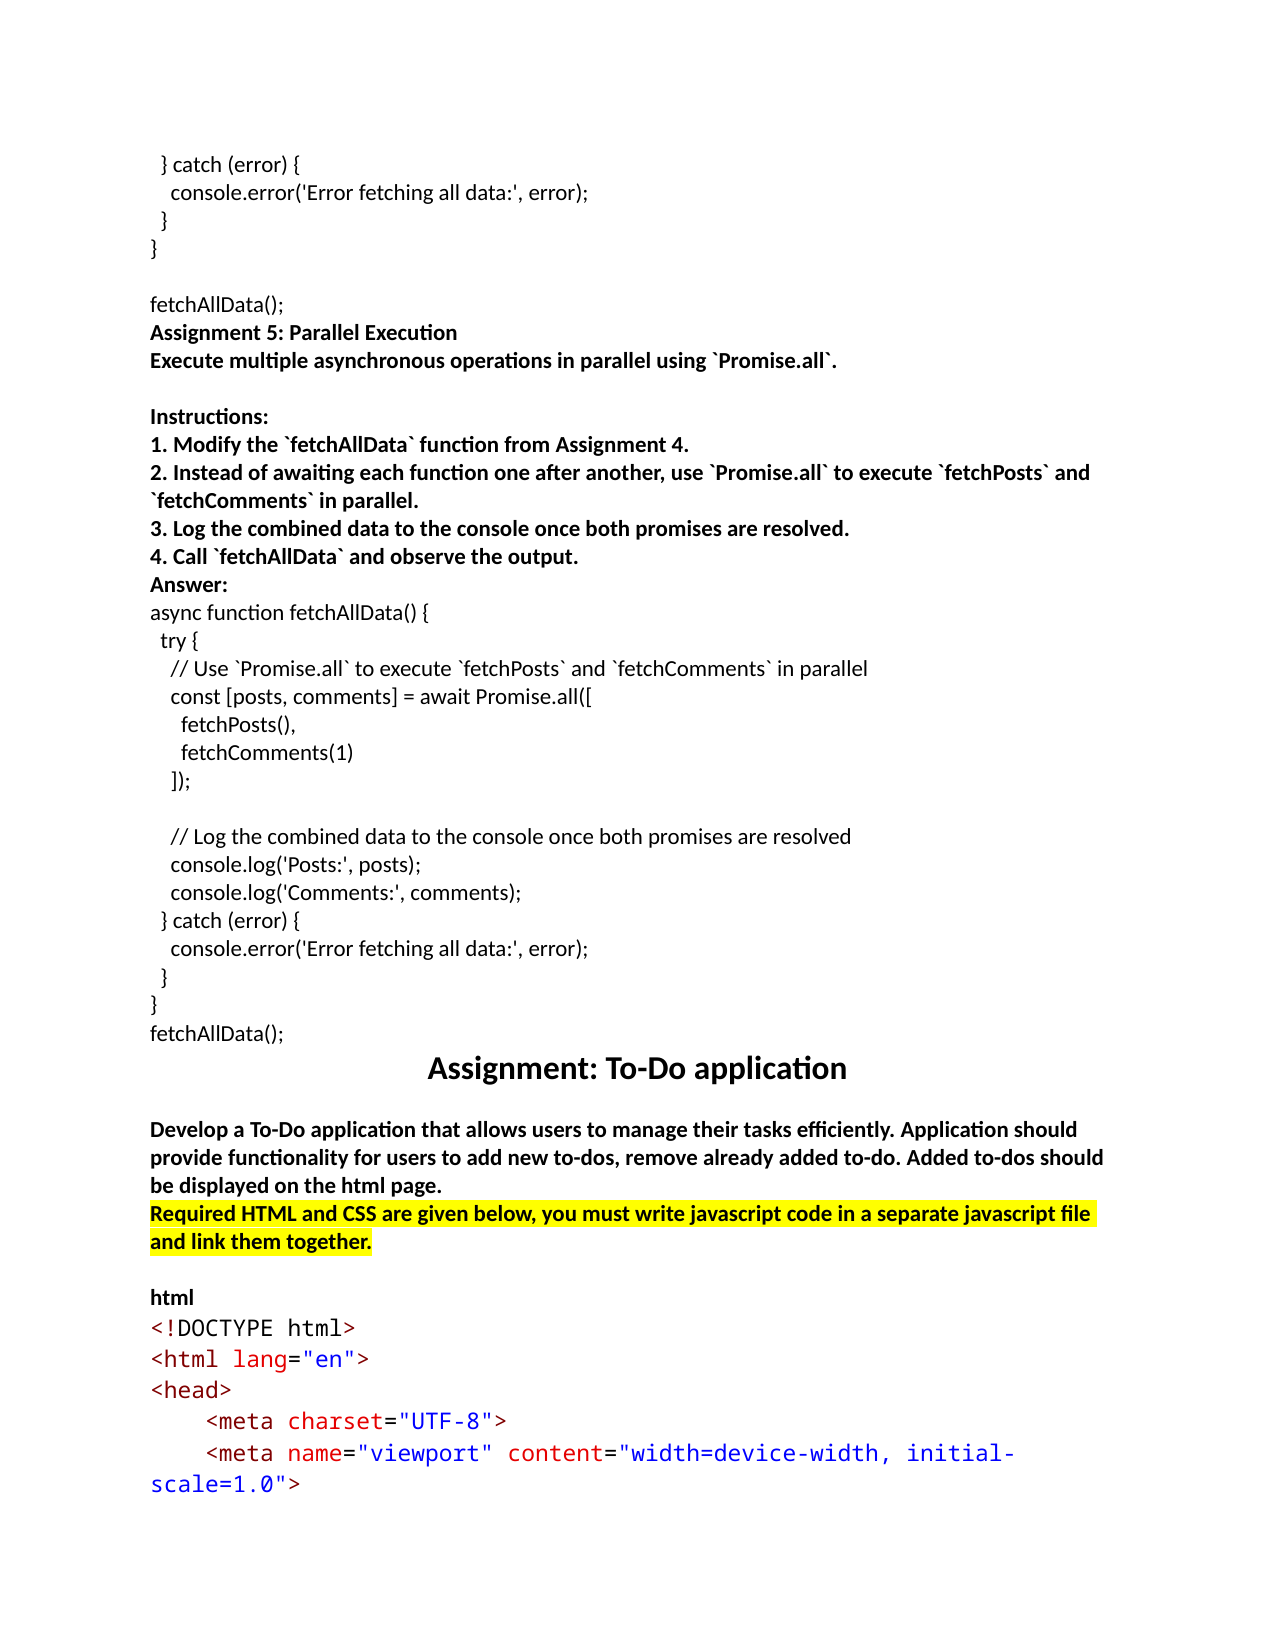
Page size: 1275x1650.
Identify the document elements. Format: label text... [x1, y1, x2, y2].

text } [150, 963, 1125, 991]
text // Use `Promise.all` to execute `fetchPosts` and `fetchComments` in parallel [150, 654, 1125, 682]
text <html lang="en"> [150, 1343, 1125, 1374]
text async function fetchAllData() { [150, 598, 1125, 626]
text fetchAllData(); [150, 1019, 1125, 1047]
text 4. Call `fetchAllData` and observe the output. [150, 542, 1125, 570]
text Required HTML and CSS are given below, you must write javascript code in a separate javascript file and link them together. [150, 1199, 1125, 1256]
text } [150, 206, 1125, 234]
text } catch (error) { [150, 907, 1125, 934]
text 1. Modify the `fetchAllData` function from Assignment 4. [150, 430, 1125, 458]
text html [150, 1283, 1125, 1312]
text Assignment 5: Parallel Execution [150, 318, 1125, 346]
text <meta name="viewport" content="width=device-width, initial-scale=1.0"> [150, 1437, 1125, 1499]
list Answer: [150, 570, 1125, 598]
text Assignment: To-Do application [150, 1047, 1125, 1087]
text Execute multiple asynchronous operations in parallel using `Promise.all`. [150, 346, 1125, 374]
text 3. Log the combined data to the console once both promises are resolved. [150, 514, 1125, 542]
text } [150, 234, 1125, 262]
text console.error('Error fetching all data:', error); [150, 934, 1125, 963]
text fetchComments(1) [150, 738, 1125, 766]
text <meta charset="UTF-8"> [150, 1405, 1125, 1437]
text } [150, 991, 1125, 1019]
text Instructions: [150, 402, 1125, 430]
text } catch (error) { [150, 150, 1125, 178]
text 2. Instead of awaiting each function one after another, use `Promise.all` to execute `fetchPosts` and `fetchComments` in parallel. [150, 458, 1125, 514]
text console.error('Error fetching all data:', error); [150, 178, 1125, 206]
text fetchPosts(), [150, 710, 1125, 738]
text try { [150, 626, 1125, 654]
text const [posts, comments] = await Promise.all([ [150, 682, 1125, 710]
text Develop a To-Do application that allows users to manage their tasks efficiently. Application should provide functionality for users to add new to-dos, remove already added to-do. Added to-dos should be displayed on the html page. [150, 1115, 1125, 1199]
text ]); [150, 766, 1125, 794]
text <head> [150, 1374, 1125, 1405]
text console.log('Comments:', comments); [150, 878, 1125, 907]
text fetchAllData(); [150, 290, 1125, 318]
text <!DOCTYPE html> [150, 1312, 1125, 1343]
text console.log('Posts:', posts); [150, 851, 1125, 878]
text // Log the combined data to the console once both promises are resolved [150, 822, 1125, 851]
